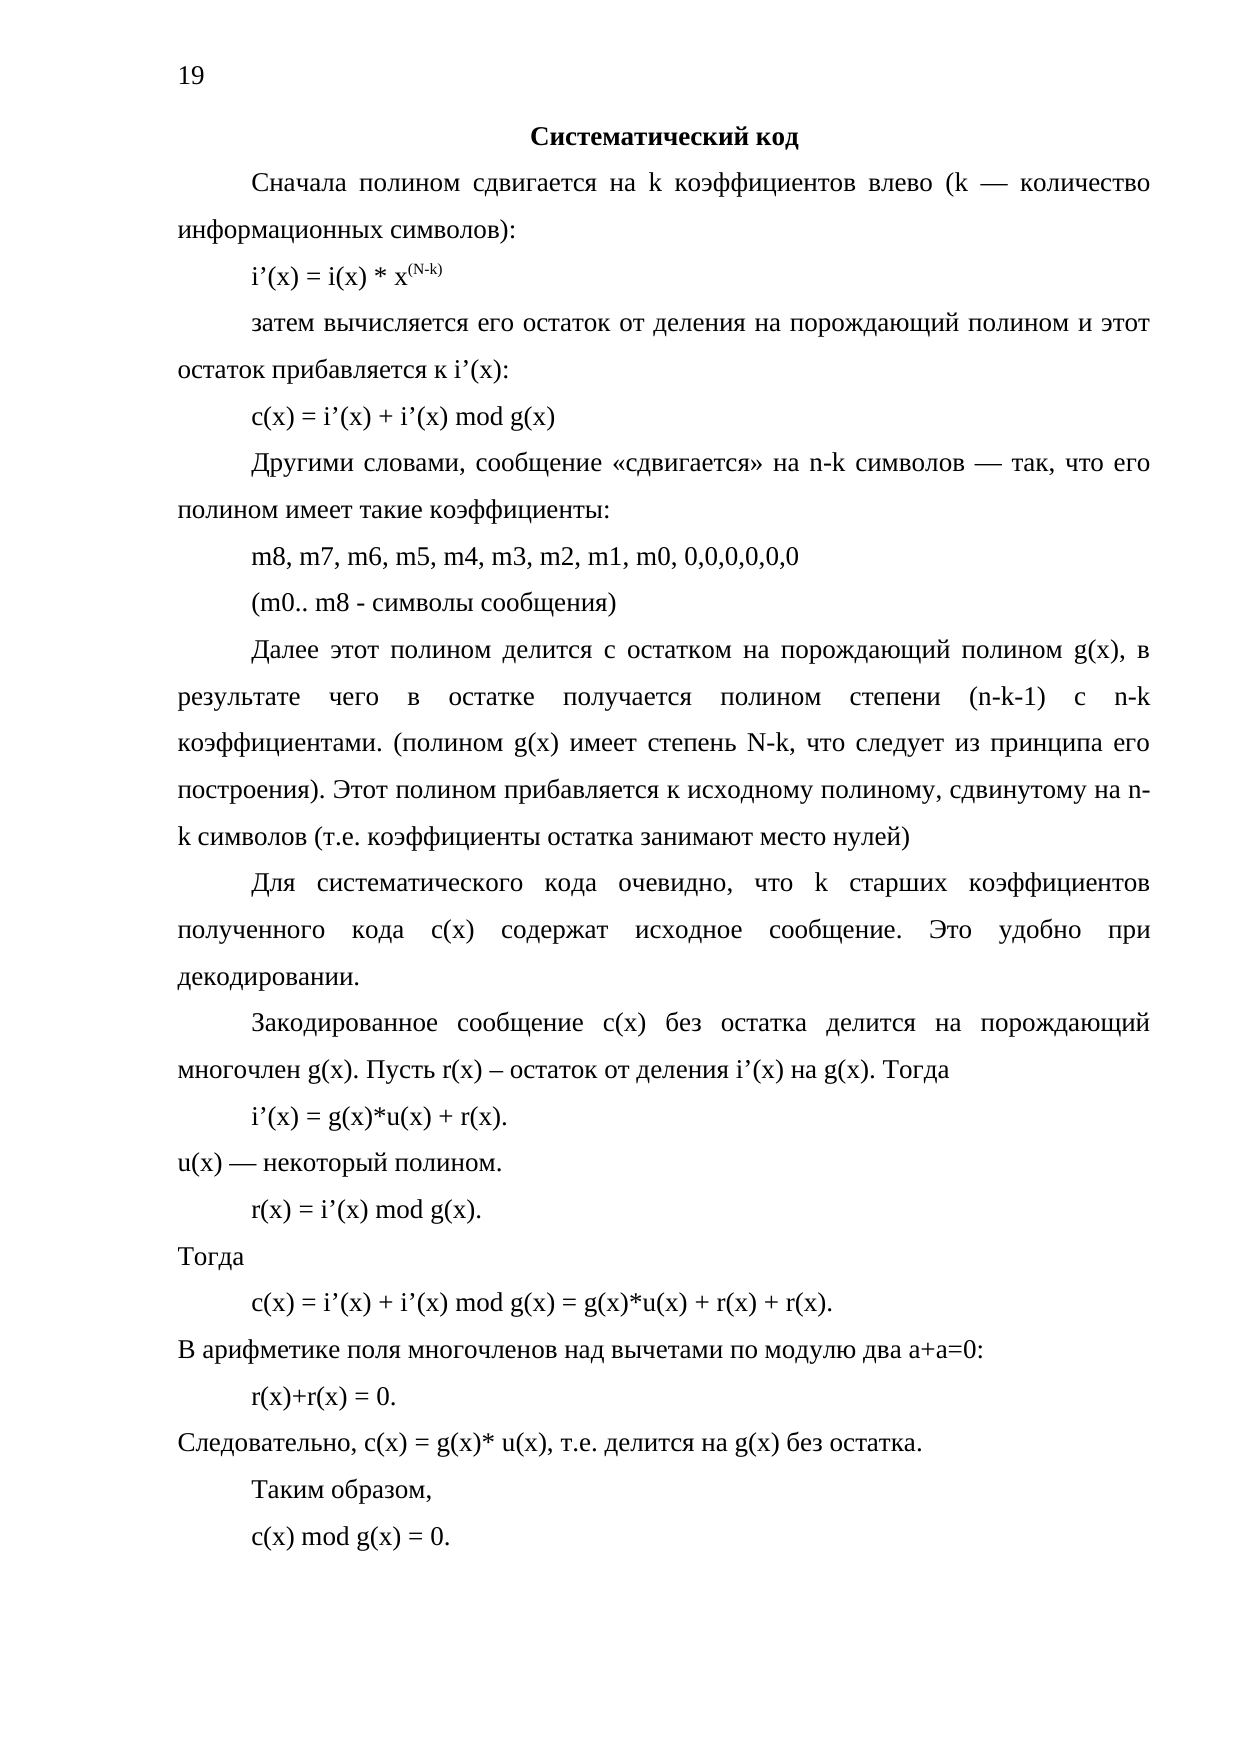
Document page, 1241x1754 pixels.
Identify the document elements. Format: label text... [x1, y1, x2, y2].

text r(x)+r(x) = 0. [177, 1380, 1152, 1411]
text Для систематического кода очевидно, что k старших коэффициентов полученного кода c(x) содержат исходное сообщение. Это удобно при декодировании. [177, 866, 1152, 991]
text Таким образом, [177, 1473, 1152, 1504]
text Закодированное сообщение c(x) без остатка делится на порождающий многочлен g(x). Пусть r(x) – остаток от деления i’(x) на g(x). Тогда [177, 1006, 1152, 1084]
text r(x) = i’(x) mod g(x). [177, 1193, 1152, 1224]
text c(x) mod g(x) = 0. [177, 1520, 1152, 1551]
text Следовательно, c(x) = g(x)* u(x), т.е. делится на g(x) без остатка. [177, 1426, 1152, 1458]
text u(x) — некоторый полином. [177, 1146, 1152, 1178]
text Другими словами, сообщение «сдвигается» на n-k символов — так, что его полином имеет такие коэффициенты: [177, 446, 1152, 524]
text Сначала полином сдвигается на k коэффициентов влево (k — количество информационных символов): [177, 166, 1152, 244]
text (m0.. m8 - символы сообщения) [177, 586, 1152, 618]
text В арифметике поля многочленов над вычетами по модулю два a+a=0: [177, 1333, 1152, 1364]
text m8, m7, m6, m5, m4, m3, m2, m1, m0, 0,0,0,0,0,0 [177, 540, 1152, 571]
text Тогда [177, 1240, 1152, 1271]
text c(x) = i’(x) + i’(x) mod g(x) = g(x)*u(x) + r(x) + r(x). [177, 1286, 1152, 1318]
text i’(x) = g(x)*u(x) + r(x). [177, 1100, 1152, 1131]
text c(x) = i’(x) + i’(x) mod g(x) [177, 400, 1152, 431]
subtitle Систематический код [177, 120, 1152, 151]
text i’(x) = i(x) * x(N-k) [177, 260, 1152, 291]
text затем вычисляется его остаток от деления на порождающий полином и этот остаток прибавляется к i’(x): [177, 306, 1152, 384]
text Далее этот полином делится с остатком на порождающий полином g(x), в результате чего в остатке получается полином степени (n-k-1) с n-k коэффициентами. (полином g(x) имеет степень N-k, что следует из принципа его построения). Этот полином прибавляется к исходному полиному, сдвинутому на n-k символов (т.е. коэффициенты остатка занимают место нулей) [177, 633, 1152, 851]
